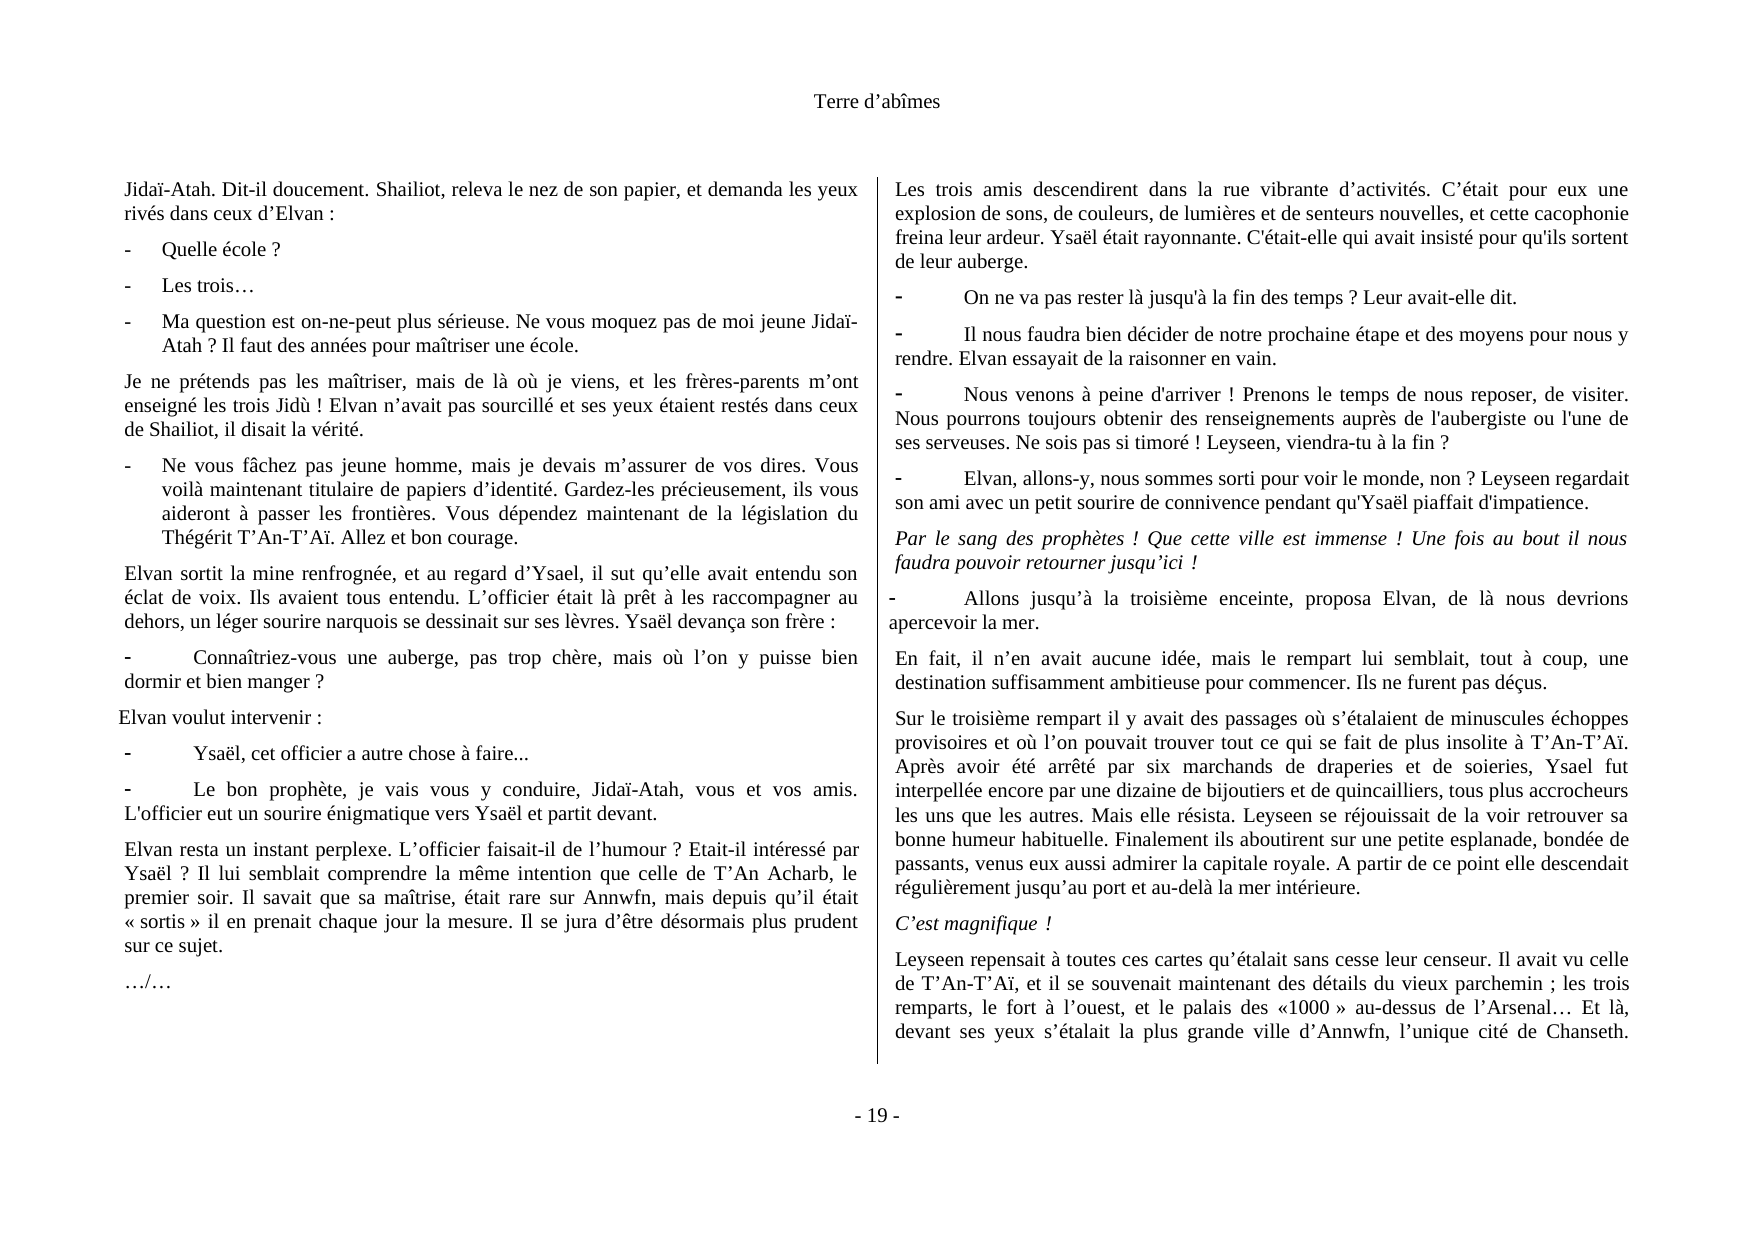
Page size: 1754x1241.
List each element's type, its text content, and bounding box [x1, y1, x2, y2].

list Allons jusqu’à la troisième enceinte, proposa Elvan, de là nous devrions apercevoir la mer. [889, 586, 1630, 634]
text Sur le troisième rempart il y avait des passages où s’étalaient de minuscules échoppes provisoires et où l’on pouvait trouver tout ce qui se fait de plus insolite à T’An-T’Aï. Après avoir été arrêté par six marchands de draperies et de soieries, Ysael fut interpellée encore par une dizaine de bijoutiers et de quincailliers, tous plus accrocheurs les uns que les autres. Mais elle résista. Leyseen se réjouissait de la voir retrouver sa bonne humeur habituelle. Finalement ils aboutirent sur une petite esplanade, bondée de passants, venus eux aussi admirer la capitale royale. A partir de ce point elle descendait régulièrement jusqu’au port et au-delà la mer intérieure. [895, 706, 1630, 899]
list Quelle école ? [124, 237, 859, 261]
text Leyseen repensait à toutes ces cartes qu’étalait sans cesse leur censeur. Il avait vu celle de T’An-T’Aï, et il se souvenait maintenant des détails du vieux parchemin ; les trois remparts, le fort à l’ouest, et le palais des «1000 » au-dessus de l’Arsenal… Et là, devant ses yeux s’étalait la plus grande ville d’Annwfn, l’unique cité de Chanseth. [895, 947, 1630, 1043]
text Elvan resta un instant perplexe. L’officier faisait-il de l’humour ? Etait-il intéressé par Ysaël ? Il lui semblait comprendre la même intention que celle de T’An Acharb, le premier soir. Il savait que sa maîtrise, était rare sur Annwfn, mais depuis qu’il était « sortis » il en prenait chaque jour la mesure. Il se jura d’être désormais plus prudent sur ce sujet. [124, 837, 859, 957]
list Ne vous fâchez pas jeune homme, mais je devais m’assurer de vos dires. Vous voilà maintenant titulaire de papiers d’identité. Gardez-les précieusement, ils vous aideront à passer les frontières. Vous dépendez maintenant de la législation du Thégérit T’An-T’Aï. Allez et bon courage. [124, 453, 859, 549]
text …/… [124, 969, 859, 993]
text Par le sang des prophètes ! Que cette ville est immense ! Une fois au bout il nous faudra pouvoir retourner jusqu’ici ! [895, 526, 1630, 574]
text Les trois amis descendirent dans la rue vibrante d’activités. C’était pour eux une explosion de sons, de couleurs, de lumières et de senteurs nouvelles, et cette cacophonie freina leur ardeur. Ysaël était rayonnante. C'était-elle qui avait insisté pour qu'ils sortent de leur auberge. [895, 177, 1630, 273]
list Connaîtriez-vous une auberge, pas trop chère, mais où l’on y puisse bien dormir et bien manger ? [124, 645, 859, 693]
list Nous venons à peine d'arriver ! Prenons le temps de nous reposer, de visiter. Nous pourrons toujours obtenir des renseignements auprès de l'aubergiste ou l'une de ses serveuses. Ne sois pas si timoré ! Leyseen, viendra-tu à la fin ? [895, 382, 1630, 454]
text En fait, il n’en avait aucune idée, mais le rempart lui semblait, tout à coup, une destination suffisamment ambitieuse pour commencer. Ils ne furent pas déçus. [895, 646, 1630, 694]
list Ma question est on-ne-peut plus sérieuse. Ne vous moquez pas de moi jeune Jidaï-Atah ? Il faut des années pour maîtriser une école. [124, 309, 859, 357]
list On ne va pas rester là jusqu'à la fin des temps ? Leur avait-elle dit. [895, 285, 1630, 310]
list Les trois… [124, 273, 859, 297]
text Jidaï-Atah. Dit-il doucement. Shailiot, releva le nez de son papier, et demanda les yeux rivés dans ceux d’Elvan : [124, 177, 859, 225]
text Je ne prétends pas les maîtriser, mais de là où je viens, et les frères-parents m’ont enseigné les trois Jidù ! Elvan n’avait pas sourcillé et ses yeux étaient restés dans ceux de Shailiot, il disait la vérité. [124, 369, 859, 441]
list Elvan, allons-y, nous sommes sorti pour voir le monde, non ? Leyseen regardait son ami avec un petit sourire de connivence pendant qu'Ysaël piaffait d'impatience. [895, 466, 1630, 514]
text Elvan sortit la mine renfrognée, et au regard d’Ysael, il sut qu’elle avait entendu son éclat de voix. Ils avaient tous entendu. L’officier était là prêt à les raccompagner au dehors, un léger sourire narquois se dessinait sur ses lèvres. Ysaël devança son frère : [124, 561, 859, 633]
list Ysaël, cet officier a autre chose à faire... [124, 741, 859, 765]
text Elvan voulut intervenir : [118, 705, 859, 729]
list Il nous faudra bien décider de notre prochaine étape et des moyens pour nous y rendre. Elvan essayait de la raisonner en vain. [895, 322, 1630, 370]
text C’est magnifique ! [895, 911, 1630, 935]
list Le bon prophète, je vais vous y conduire, Jidaï-Atah, vous et vos amis. L'officier eut un sourire énigmatique vers Ysaël et partit devant. [124, 777, 859, 825]
